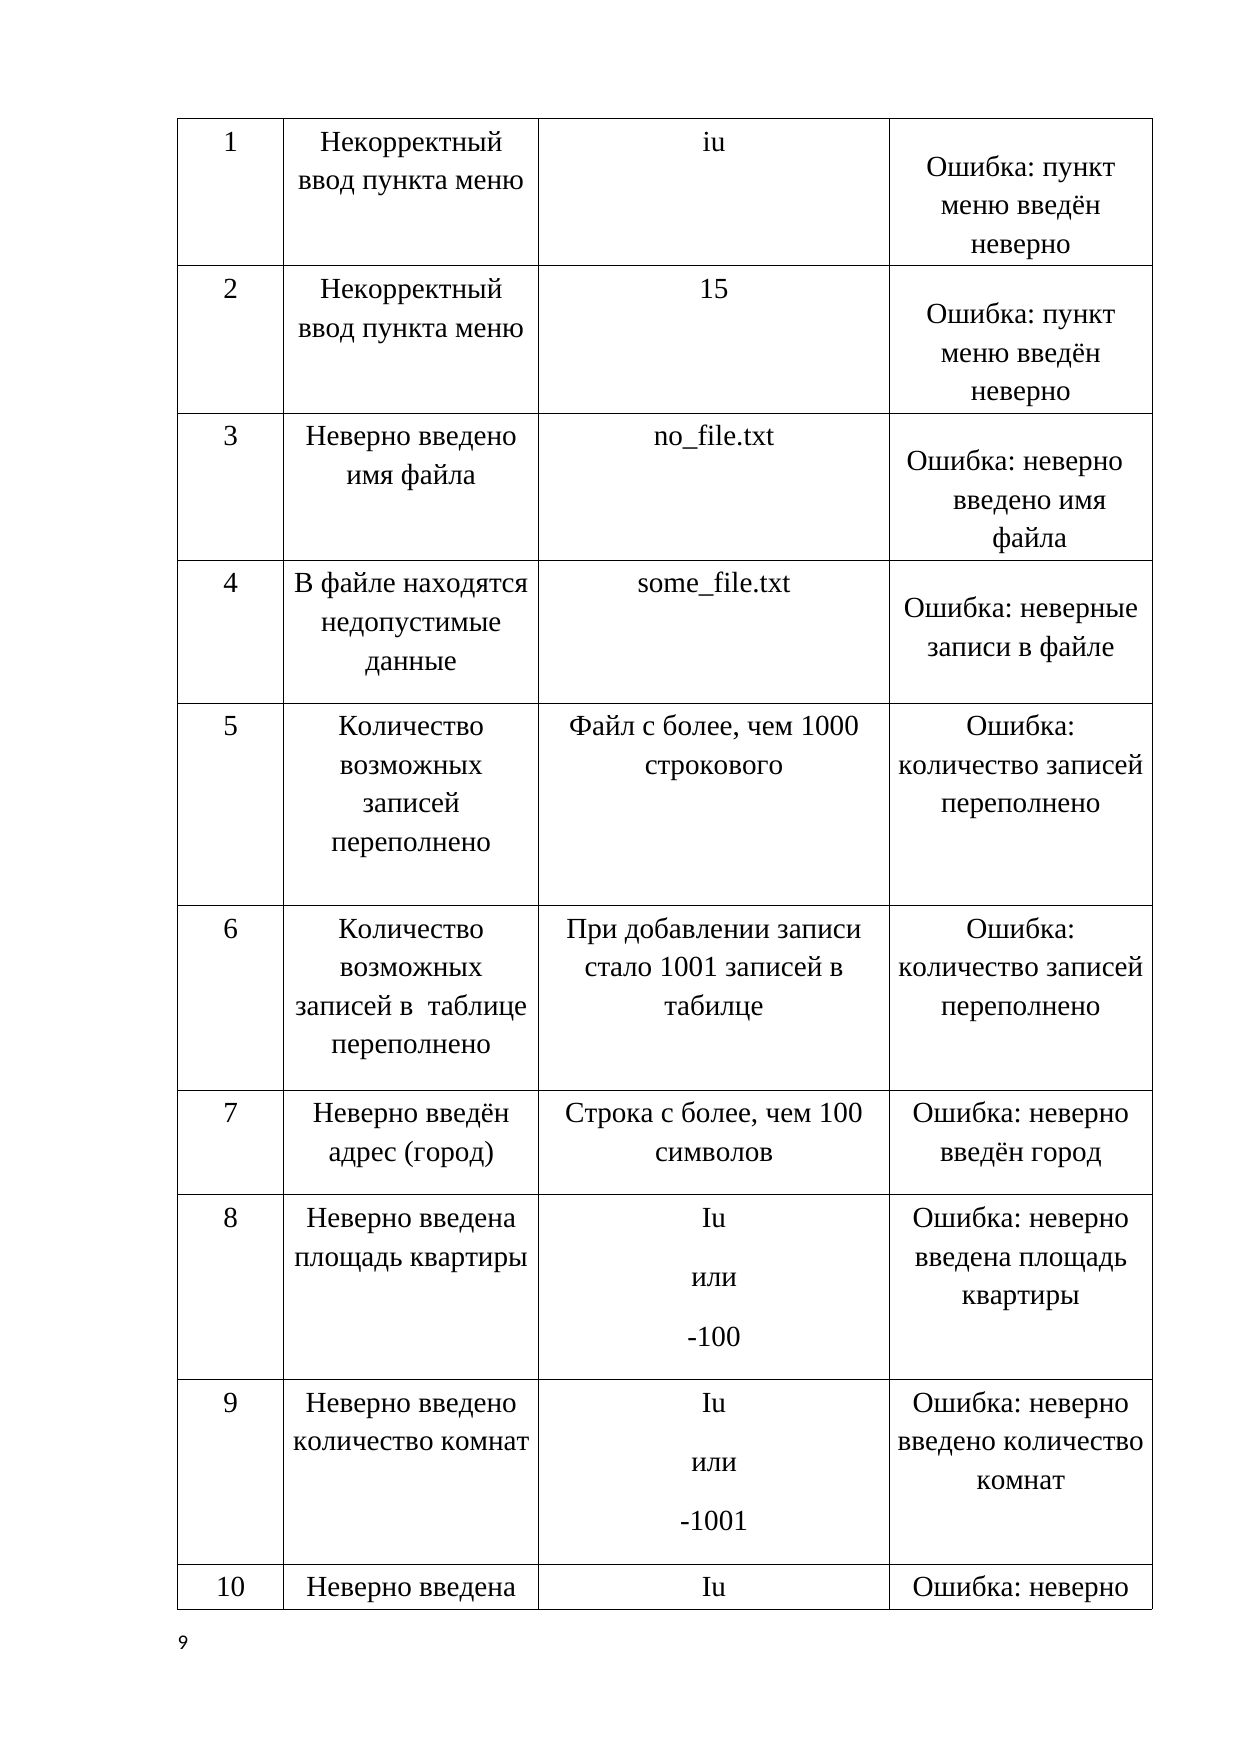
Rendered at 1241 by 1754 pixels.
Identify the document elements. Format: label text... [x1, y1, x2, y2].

table_cell iu [539, 119, 889, 265]
table_cell 1 [178, 119, 283, 265]
table_cell Файл с более, чем 1000 строкового [539, 704, 889, 905]
table_cell Некорректный ввод пункта меню [284, 119, 538, 265]
table_cell 6 [178, 906, 283, 1090]
table_cell Некорректный ввод пункта меню [284, 266, 538, 412]
table_cell no_file.txt [539, 414, 889, 560]
table_cell Iu или -1001 [539, 1380, 889, 1564]
table_cell 10 [178, 1565, 283, 1609]
table_cell Iu [539, 1565, 889, 1609]
table_cell 7 [178, 1091, 283, 1194]
table_cell Неверно введено имя файла [284, 414, 538, 560]
table_cell Ошибка: неверно введён город [890, 1091, 1152, 1194]
table_cell Ошибка: неверно введено имя файла [890, 414, 1152, 560]
table_cell Количество возможных записей в таблице переполнено [284, 906, 538, 1090]
table_cell Ошибка: неверно введена площадь квартиры [890, 1195, 1152, 1379]
table_cell Количество возможных записей переполнено [284, 704, 538, 905]
table_cell В файле находятся недопустимые данные [284, 561, 538, 703]
table_cell Ошибка: пункт меню введён неверно [890, 266, 1152, 412]
table_cell При добавлении записи стало 1001 записей в табилце [539, 906, 889, 1090]
table_cell some_file.txt [539, 561, 889, 703]
table_cell Ошибка: неверные записи в файле [890, 561, 1152, 703]
table_cell 8 [178, 1195, 283, 1379]
table_cell 3 [178, 414, 283, 560]
table_cell Ошибка: количество записей переполнено [890, 704, 1152, 905]
table_cell 15 [539, 266, 889, 412]
table_cell Неверно введена [284, 1565, 538, 1609]
table_cell Iu или -100 [539, 1195, 889, 1379]
table_cell Строка с более, чем 100 символов [539, 1091, 889, 1194]
table_cell Неверно введено количество комнат [284, 1380, 538, 1564]
table_cell Неверно введена площадь квартиры [284, 1195, 538, 1379]
table_cell 4 [178, 561, 283, 703]
table_cell Ошибка: количество записей переполнено [890, 906, 1152, 1090]
table_cell 9 [178, 1380, 283, 1564]
table_cell 2 [178, 266, 283, 412]
table_cell Неверно введён адрес (город) [284, 1091, 538, 1194]
table_cell Ошибка: пункт меню введён неверно [890, 119, 1152, 265]
table_cell Ошибка: неверно [890, 1565, 1152, 1609]
table_cell 5 [178, 704, 283, 905]
table_cell Ошибка: неверно введено количество комнат [890, 1380, 1152, 1564]
